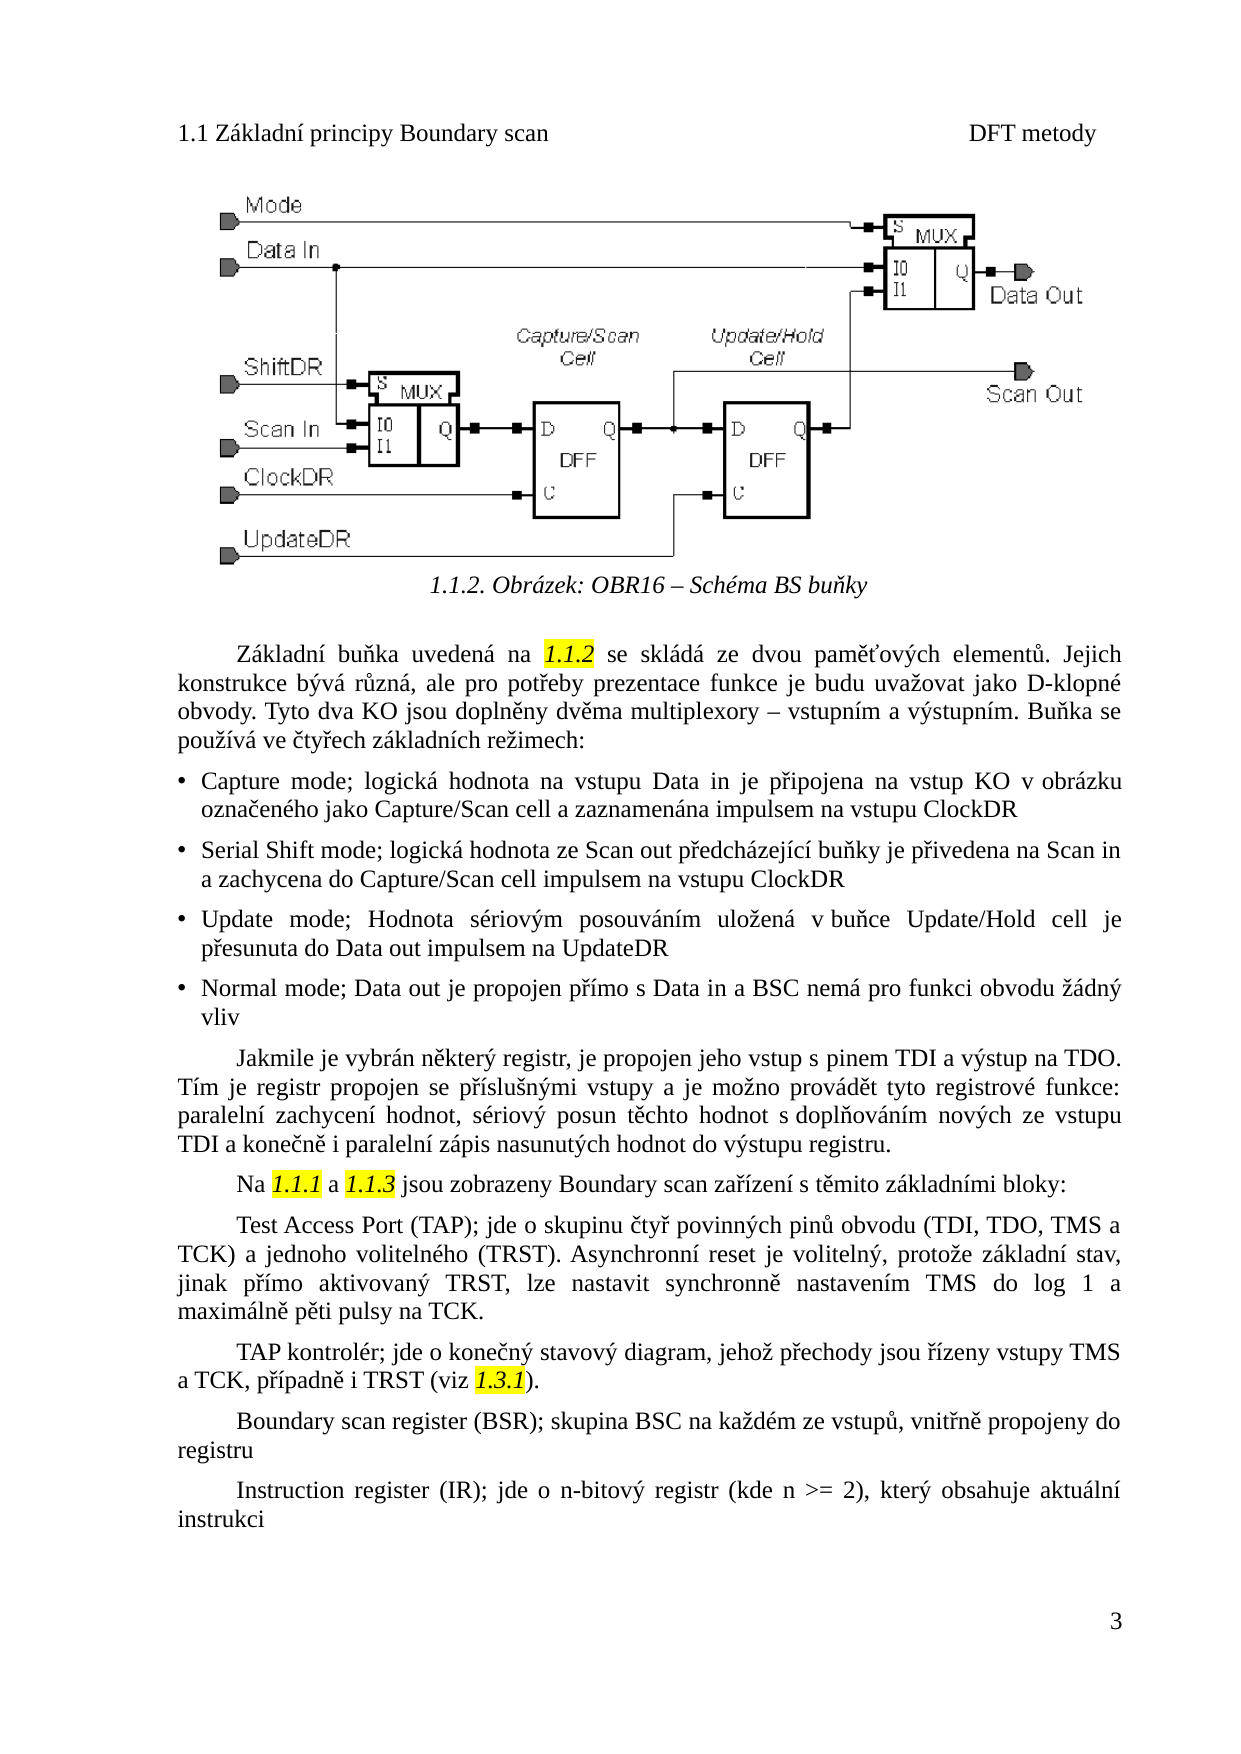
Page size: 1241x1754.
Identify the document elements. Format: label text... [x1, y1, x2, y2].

text Jakmile je vybrán některý registr, je propojen jeho vstup s pinem TDI a výstup na TDO. Tím je registr propojen se příslušnými vstupy a je možno provádět tyto registrové funkce: paralelní zachycení hodnot, sériový posun těchto hodnot s doplňováním nových ze vstupu TDI a konečně i paralelní zápis nasunutých hodnot do výstupu registru. [177, 1043, 1122, 1158]
text TAP kontrolér; jde o konečný stavový diagram, jehož přechody jsou řízeny vstupy TMS a TCK, případně i TRST (viz 1.3.1. Obrázek). [177, 1337, 1122, 1394]
list Serial Shift mode; logická hodnota ze Scan out předcházející buňky je přivedena na Scan in a zachycena do Capture/Scan cell impulsem na vstupu ClockDR [177, 835, 1122, 892]
picture [207, 189, 1092, 570]
text Boundary scan register (BSR); skupina BSC na každém ze vstupů, vnitřně propojeny do registru [177, 1406, 1122, 1464]
list Capture mode; logická hodnota na vstupu Data in je připojena na vstup KO v obrázku označeného jako Capture/Scan cell a zaznamenána impulsem na vstupu ClockDR [177, 766, 1122, 823]
text Test Access Port (TAP); jde o skupinu čtyř povinných pinů obvodu (TDI, TDO, TMS a TCK) a jednoho volitelného (TRST). Asynchronní reset je volitelný, protože základní stav, jinak přímo aktivovaný TRST, lze nastavit synchronně nastavením TMS do log 1 a maximálně pěti pulsy na TCK. [177, 1210, 1122, 1325]
list Update mode; Hodnota sériovým posouváním uložená v buňce Update/Hold cell je přesunuta do Data out impulsem na UpdateDR [177, 904, 1122, 962]
list Normal mode; Data out je propojen přímo s Data in a BSC nemá pro funkci obvodu žádný vliv [177, 973, 1122, 1031]
text Instruction register (IR); jde o n-bitový registr (kde n >= 2), který obsahuje aktuální instrukci [177, 1475, 1122, 1533]
text Základní buňka uvedená na 1.1.2. Obrázek se skládá ze dvou paměťových elementů. Jejich konstrukce bývá různá, ale pro potřeby prezentace funkce je budu uvažovat jako D-klopné obvody. Tyto dva KO jsou doplněny dvěma multiplexory – vstupním a výstupním. Buňka se používá ve čtyřech základních režimech: [177, 639, 1122, 754]
text 1.1.2. Obrázek: OBR16 – Schéma BS buňky [208, 570, 1091, 598]
text Na 1.1.1. Obrázek a 1.1.3. Obrázek jsou zobrazeny Boundary scan zařízení s těmito základními bloky: [177, 1169, 1122, 1198]
